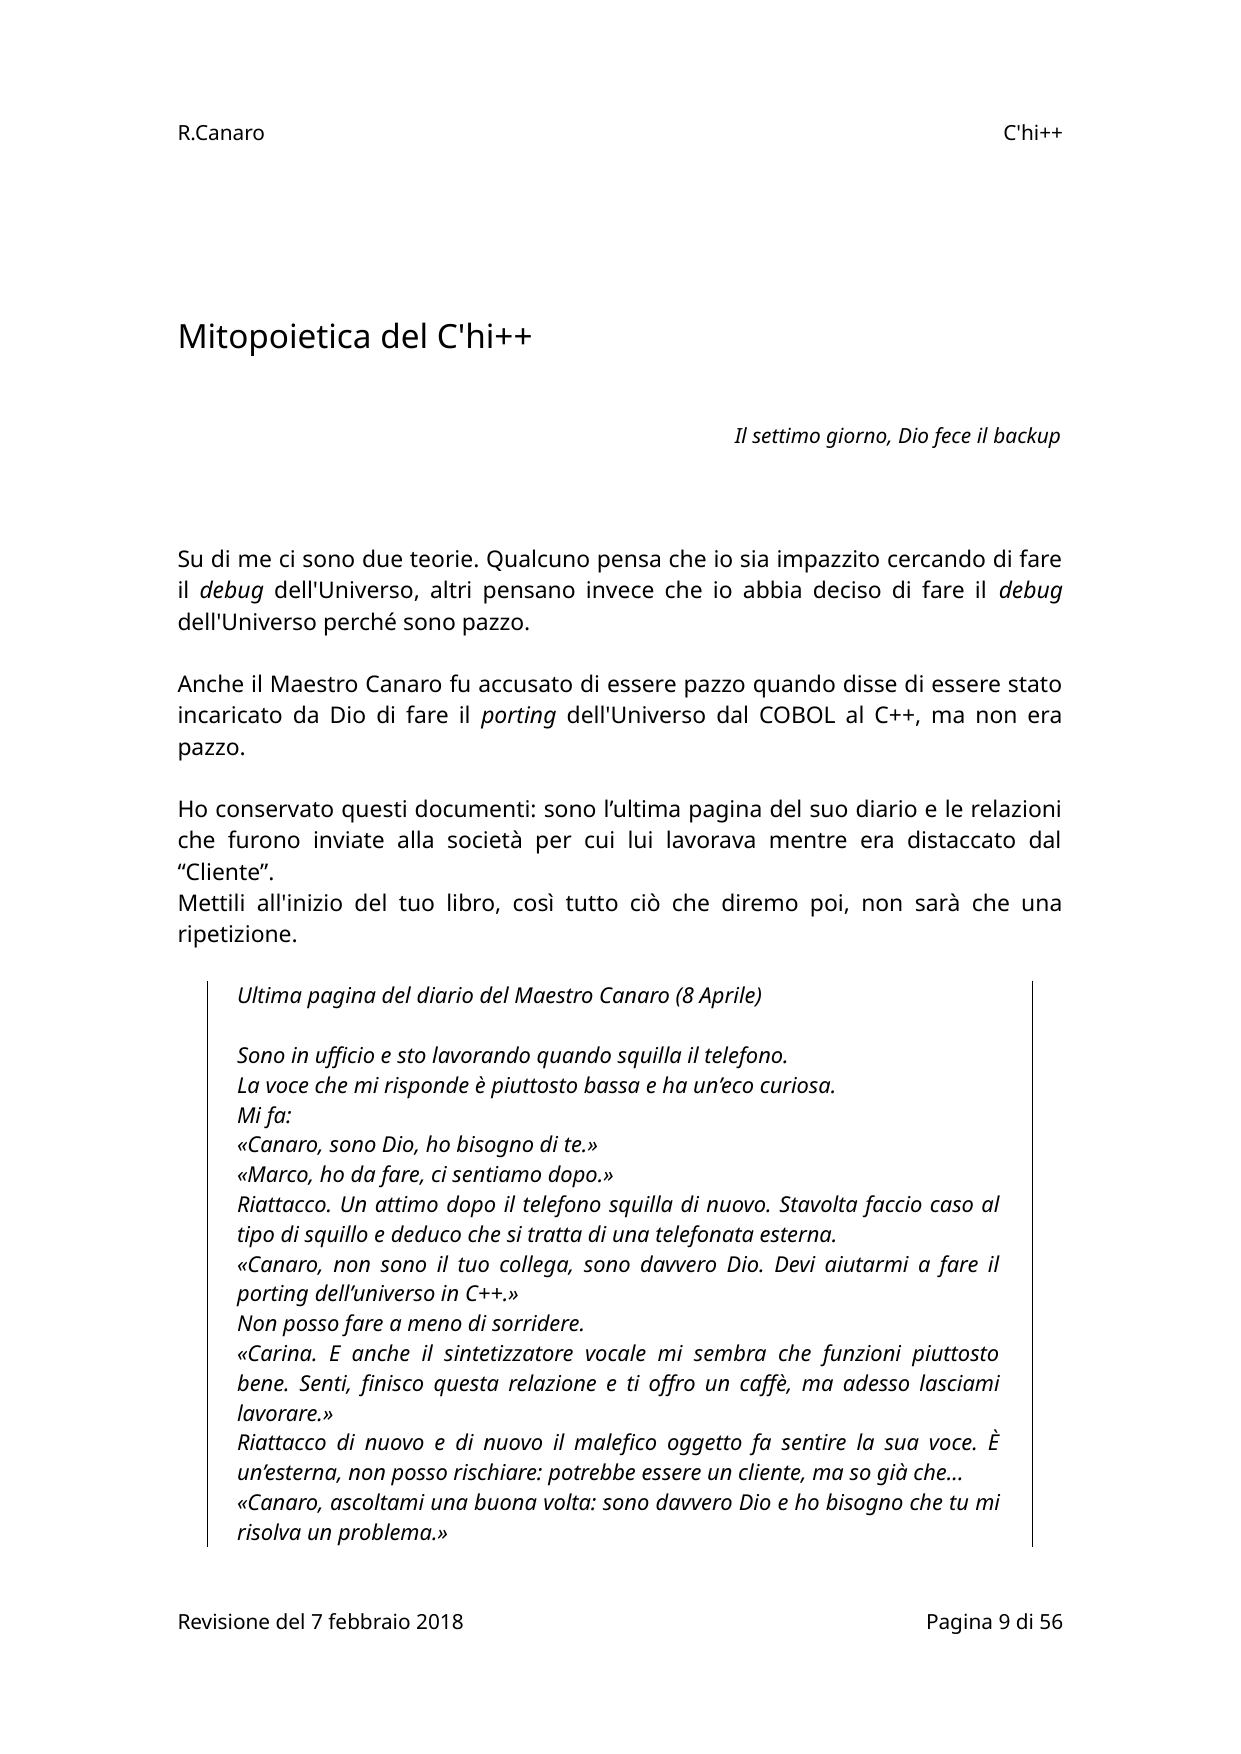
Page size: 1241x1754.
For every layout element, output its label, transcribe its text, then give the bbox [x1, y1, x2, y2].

text Non posso fare a meno di sorridere. [208, 1308, 1032, 1338]
subtitle Mitopoietica del C'hi++ [177, 313, 1063, 358]
text «Marco, ho da fare, ci sentiamo dopo.» [208, 1159, 1032, 1189]
text «Canaro, sono Dio, ho bisogno di te.» [208, 1129, 1032, 1159]
text Mi fa: [208, 1100, 1032, 1129]
text Il settimo giorno, Dio fece il backup [177, 421, 1063, 449]
text Ho conservato questi documenti: sono l’ultima pagina del suo diario e le relazioni che furono inviate alla società per cui lui lavorava mentre era distaccato dal “Cliente”. [177, 793, 1063, 887]
text «Canaro, ascoltami una buona volta: sono davvero Dio e ho bisogno che tu mi risolva un problema.» [208, 1487, 1032, 1547]
text Riattacco di nuovo e di nuovo il malefico oggetto fa sentire la sua voce. È un’esterna, non posso rischiare: potrebbe essere un cliente, ma so già che... [208, 1427, 1032, 1487]
text «Carina. E anche il sintetizzatore vocale mi sembra che funzioni piuttosto bene. Senti, finisco questa relazione e ti offro un caffè, ma adesso lasciami lavorare.» [208, 1338, 1032, 1427]
text Riattacco. Un attimo dopo il telefono squilla di nuovo. Stavolta faccio caso al tipo di squillo e deduco che si tratta di una telefonata esterna. [208, 1189, 1032, 1249]
text Ultima pagina del diario del Maestro Canaro (8 Aprile) [208, 981, 1032, 1010]
text «Canaro, non sono il tuo collega, sono davvero Dio. Devi aiutarmi a fare il porting dell’universo in C++.» [208, 1249, 1032, 1308]
text Mettili all'inizio del tuo libro, così tutto ciò che diremo poi, non sarà che una ripetizione. [177, 887, 1063, 949]
text Sono in ufficio e sto lavorando quando squilla il telefono. [208, 1040, 1032, 1070]
text La voce che mi risponde è piuttosto bassa e ha un’eco curiosa. [208, 1070, 1032, 1100]
text Anche il Maestro Canaro fu accusato di essere pazzo quando disse di essere stato incaricato da Dio di fare il porting dell'Universo dal COBOL al C++, ma non era pazzo. [177, 668, 1063, 762]
text Su di me ci sono due teorie. Qualcuno pensa che io sia impazzito cercando di fare il debug dell'Universo, altri pensano invece che io abbia deciso di fare il debug dell'Universo perché sono pazzo. [177, 543, 1063, 637]
